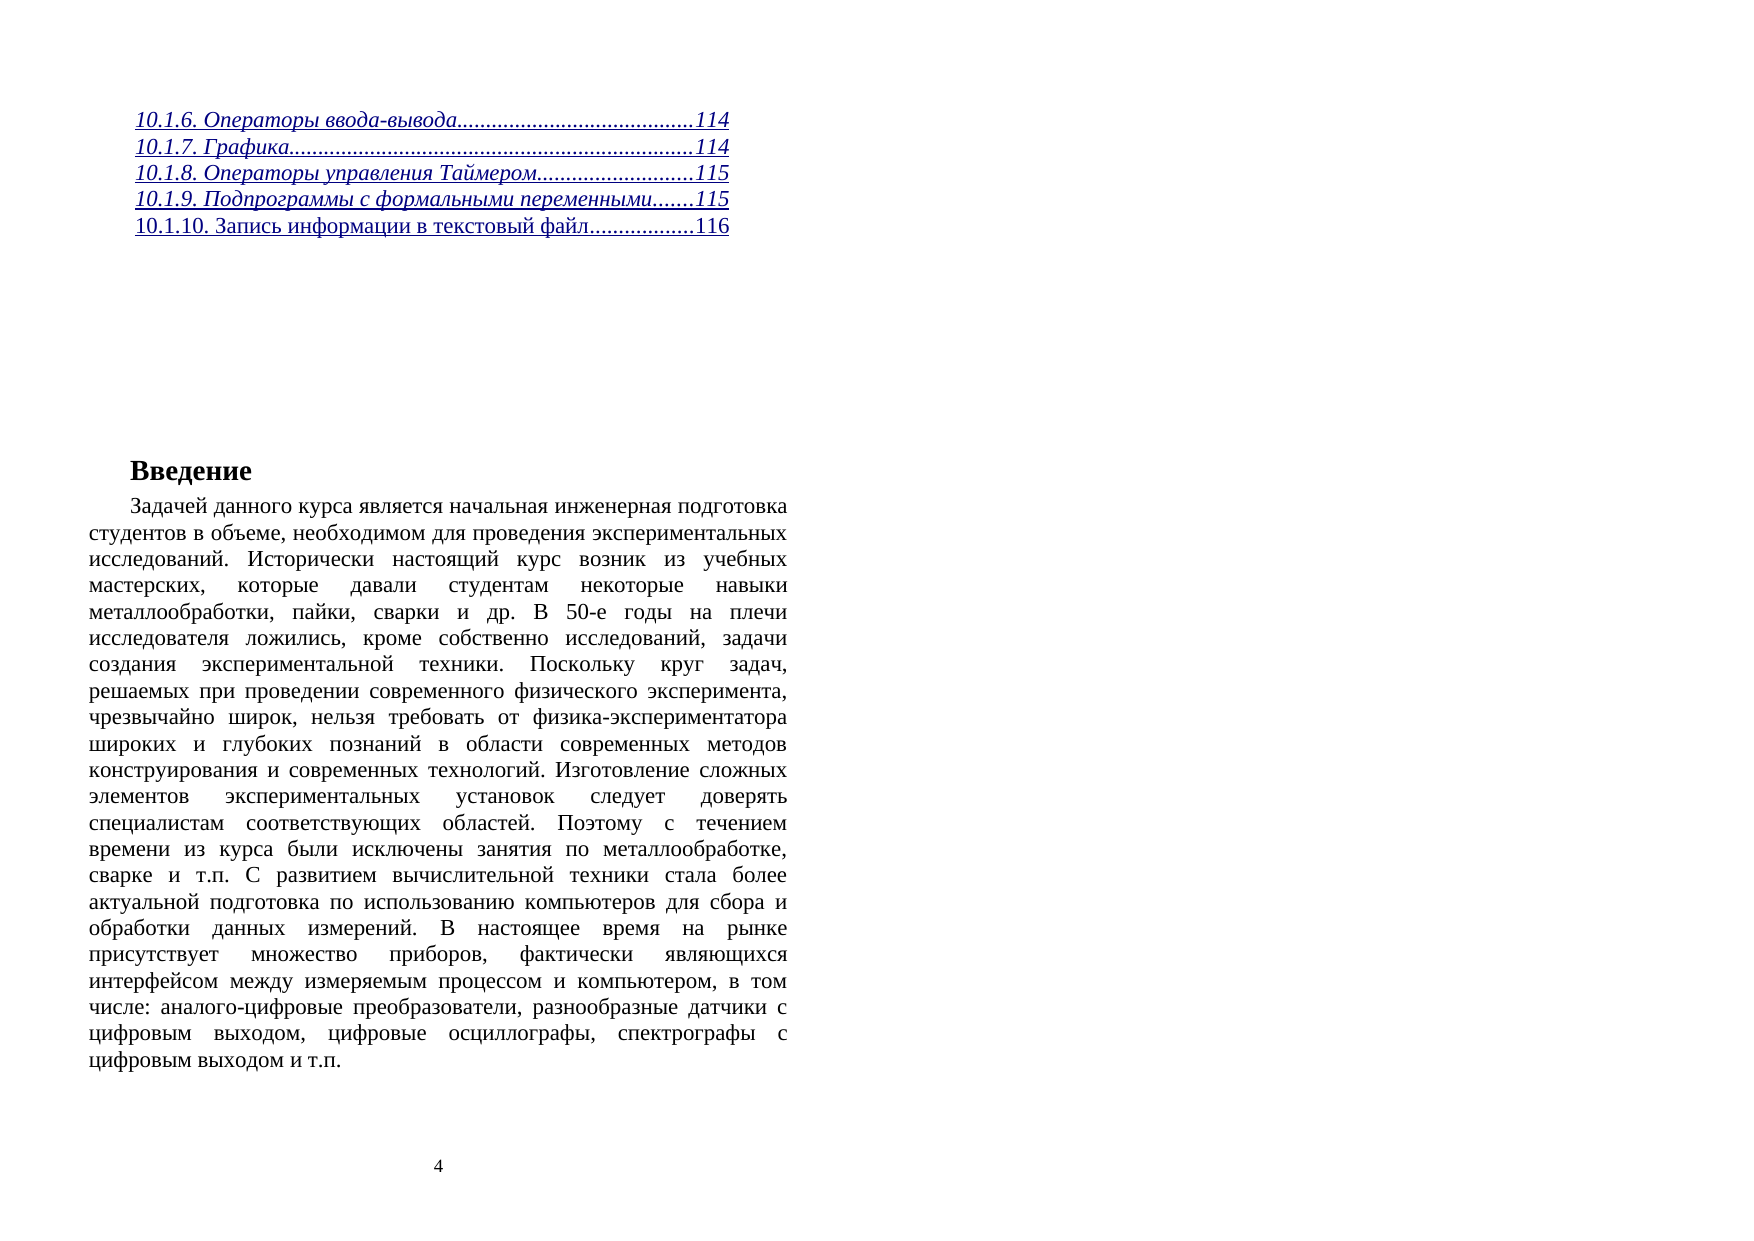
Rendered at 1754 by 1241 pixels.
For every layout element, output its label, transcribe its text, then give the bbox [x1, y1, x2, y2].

text Задачей данного курса является начальная инженерная подготовка студентов в объеме, необходимом для проведения экспериментальных исследований. Исторически настоящий курс возник из учебных мастерских, которые давали студентам некоторые навыки металлообработки, пайки, сварки и др. В 50-е годы на плечи исследователя ложились, кроме собственно исследований, задачи создания экспериментальной техники. Поскольку круг задач, решаемых при проведении современного физического эксперимента, чрезвычайно широк, нельзя требовать от физика-экспериментатора широких и глубоких познаний в области современных методов конструирования и современных технологий. Изготовление сложных элементов экспериментальных установок следует доверять специалистам соответствующих областей. Поэтому с течением времени из курса были исключены занятия по металлообработке, сварке и т.п. С развитием вычислительной техники стала более актуальной подготовка по использованию компьютеров для сбора и обработки данных измерений. В настоящее время на рынке присутствует множество приборов, фактически являющихся интерфейсом между измеряемым процессом и компьютером, в том числе: аналого-цифровые преобразователи, разнообразные датчики с цифровым выходом, цифровые осциллографы, спектрографы с цифровым выходом и т.п. [89, 492, 788, 1072]
text 10.1.6. Операторы ввода-вывода 114 [135, 106, 729, 129]
text 10.1.7. Графика 114 [135, 133, 729, 156]
subtitle Введение [130, 453, 788, 486]
text 10.1.10. Запись информации в текстовый файл 116 [135, 212, 729, 235]
text 10.1.8. Операторы управления Таймером 115 [135, 159, 729, 182]
text 10.1.9. Подпрограммы с формальными переменными 115 [135, 185, 729, 208]
